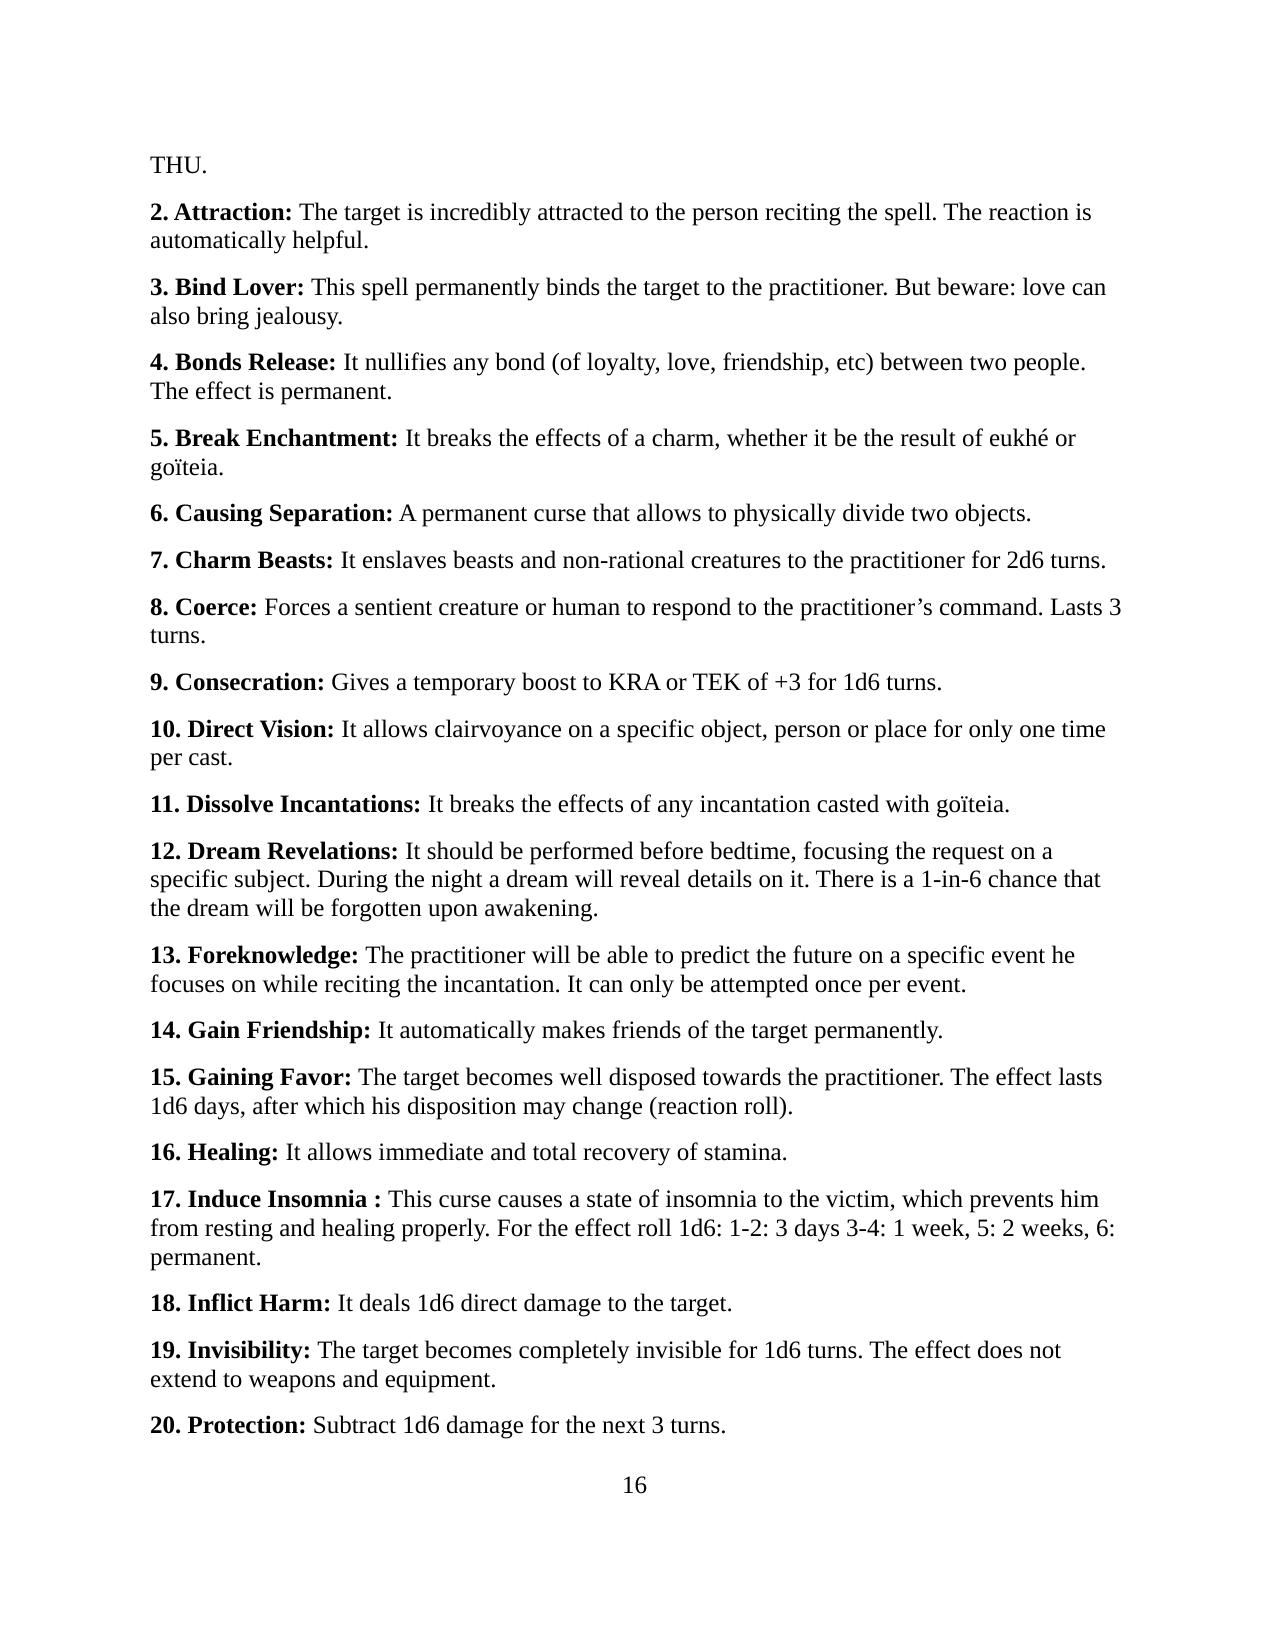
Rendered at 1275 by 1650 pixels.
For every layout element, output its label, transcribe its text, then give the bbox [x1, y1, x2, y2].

text 16. Healing: It allows immediate and total recovery of stamina. [150, 1137, 1125, 1166]
text 17. Induce Insomnia : This curse causes a state of insomnia to the victim, which prevents him from resting and healing properly. For the effect roll 1d6: 1-2: 3 days 3-4: 1 week, 5: 2 weeks, 6: permanent. [150, 1184, 1125, 1270]
text 4. Bonds Release: It nullifies any bond (of loyalty, love, friendship, etc) between two people. The effect is permanent. [150, 347, 1125, 405]
text 20. Protection: Subtract 1d6 damage for the next 3 turns. [150, 1410, 1125, 1439]
text 5. Break Enchantment: It breaks the effects of a charm, whether it be the result of eukhé or goïteia. [150, 423, 1125, 480]
text 8. Coerce: Forces a sentient creature or human to respond to the practitioner’s command. Lasts 3 turns. [150, 592, 1125, 649]
text 18. Inflict Harm: It deals 1d6 direct damage to the target. [150, 1288, 1125, 1317]
text 13. Foreknowledge: The practitioner will be able to predict the future on a specific event he focuses on while reciting the incantation. It can only be attempted once per event. [150, 940, 1125, 997]
text 10. Direct Vision: It allows clairvoyance on a specific object, person or place for only one time per cast. [150, 714, 1125, 771]
text 9. Consecration: Gives a temporary boost to KRA or TEK of +3 for 1d6 turns. [150, 667, 1125, 696]
text 7. Charm Beasts: It enslaves beasts and non-rational creatures to the practitioner for 2d6 turns. [150, 545, 1125, 574]
text 3. Bind Lover: This spell permanently binds the target to the practitioner. But beware: love can also bring jealousy. [150, 272, 1125, 329]
text 2. Attraction: The target is incredibly attracted to the person reciting the spell. The reaction is automatically helpful. [150, 197, 1125, 254]
text 15. Gaining Favor: The target becomes well disposed towards the practitioner. The effect lasts 1d6 days, after which his disposition may change (reaction roll). [150, 1062, 1125, 1119]
text 6. Causing Separation: A permanent curse that allows to physically divide two objects. [150, 498, 1125, 527]
text THU. [150, 150, 1125, 179]
text 11. Dissolve Incantations: It breaks the effects of any incantation casted with goïteia. [150, 789, 1125, 818]
text 12. Dream Revelations: It should be performed before bedtime, focusing the request on a specific subject. During the night a dream will reveal details on it. There is a 1-in-6 chance that the dream will be forgotten upon awakening. [150, 836, 1125, 922]
text 19. Invisibility: The target becomes completely invisible for 1d6 turns. The effect does not extend to weapons and equipment. [150, 1335, 1125, 1392]
text 14. Gain Friendship: It automatically makes friends of the target permanently. [150, 1015, 1125, 1044]
